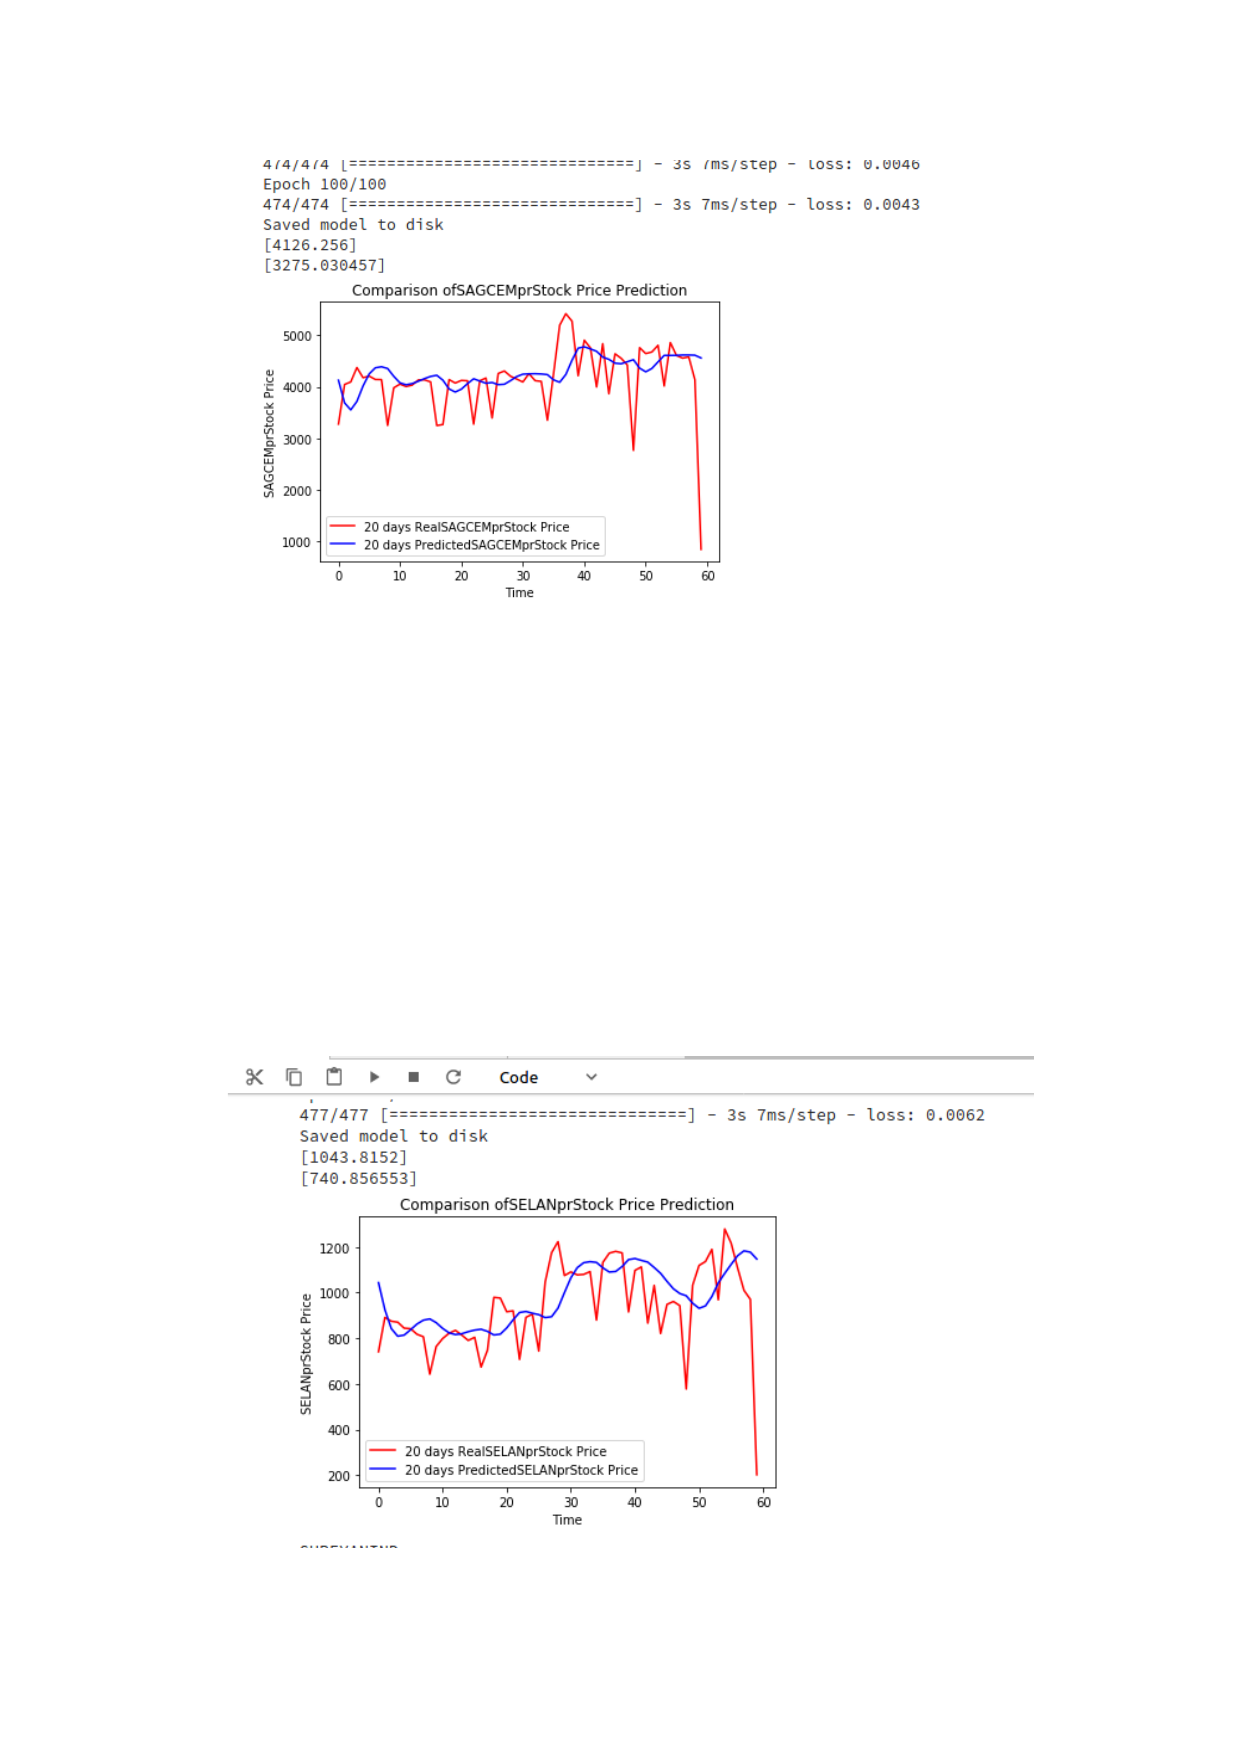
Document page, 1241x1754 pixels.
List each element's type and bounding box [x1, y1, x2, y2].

picture [146, 160, 1039, 609]
picture [227, 1056, 1034, 1548]
